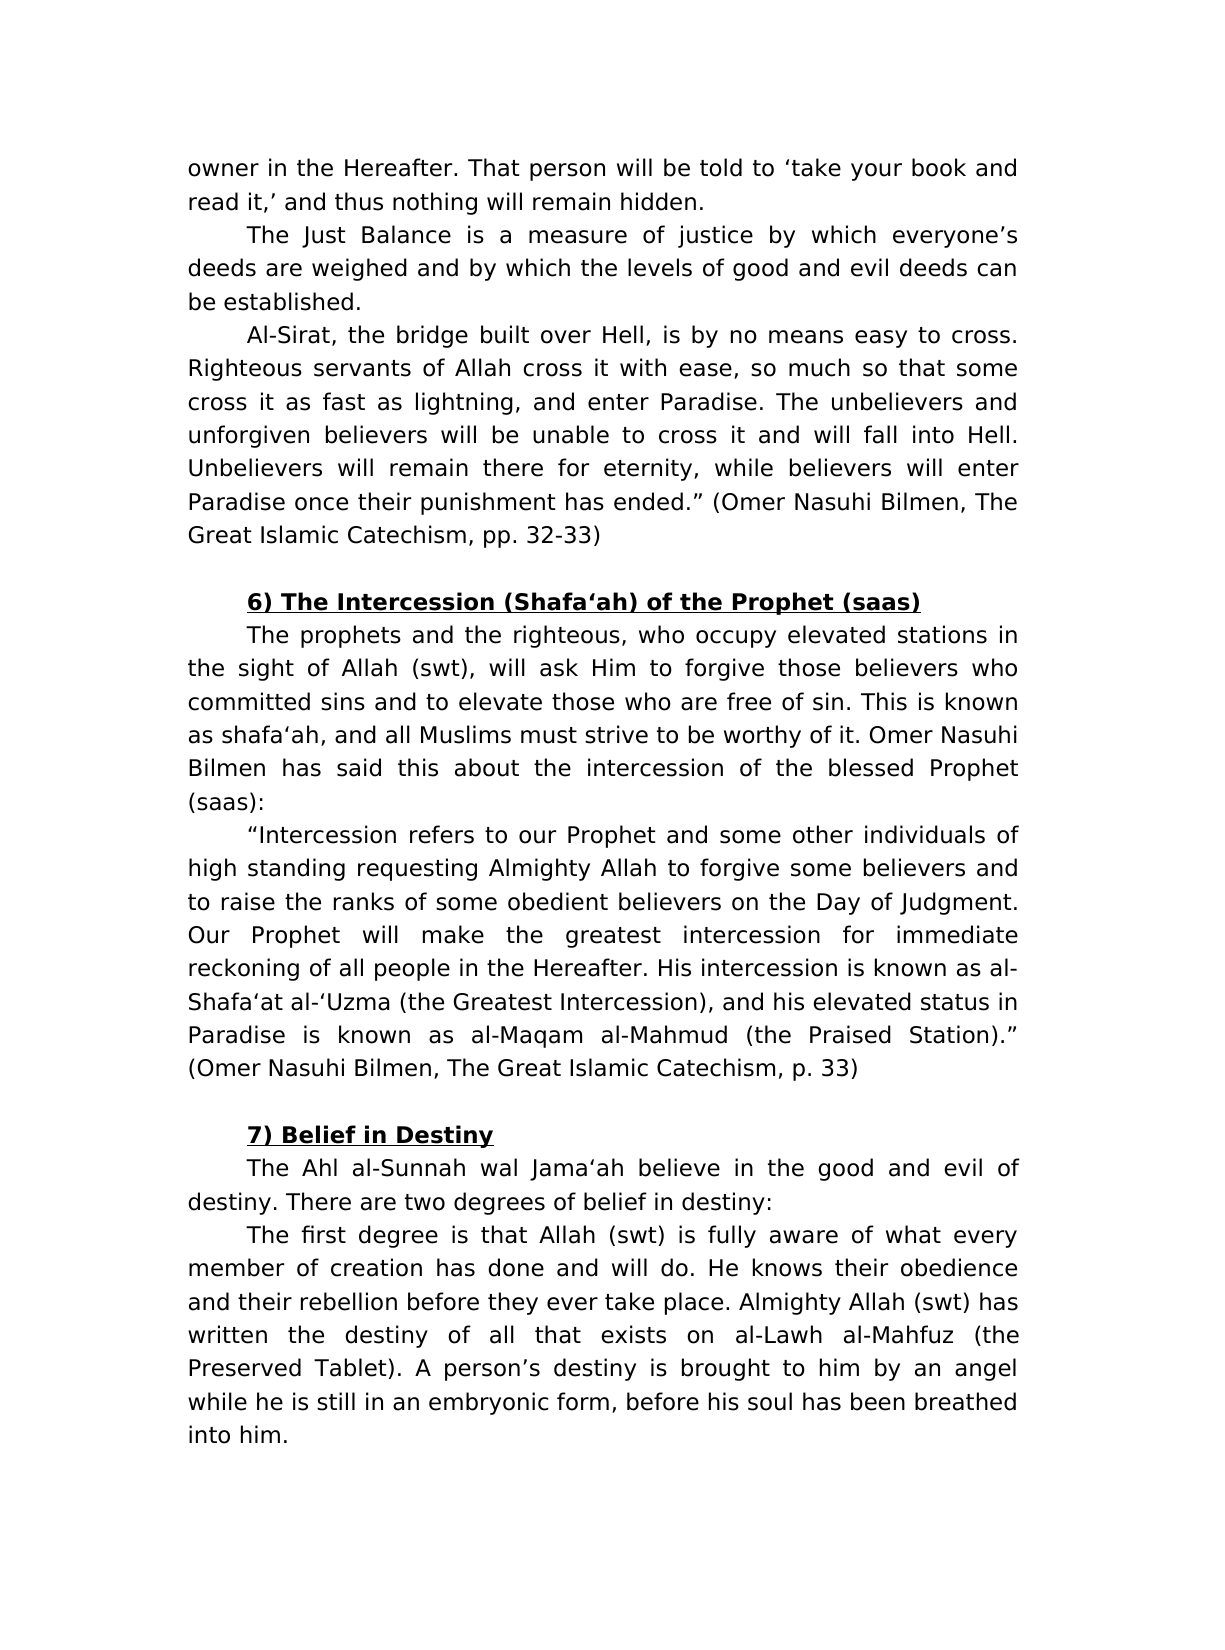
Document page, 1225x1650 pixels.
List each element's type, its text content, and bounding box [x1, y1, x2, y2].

text Al-Sirat, the bridge built over Hell, is by no means easy to cross. Righteous servants of Allah cross it with ease, so much so that some cross it as fast as lightning, and enter Paradise. The unbelievers and unforgiven believers will be unable to cross it and will fall into Hell. Unbelievers will remain there for eternity, while believers will enter Paradise once their punishment has ended.” (Omer Nasuhi Bilmen, The Great Islamic Catechism, pp. 32-33) [187, 317, 1020, 550]
text 7) Belief in Destiny [187, 1117, 1020, 1150]
text The Ahl al-Sunnah wal Jama‘ah believe in the good and evil of destiny. There are two degrees of belief in destiny: [187, 1150, 1020, 1217]
text The first degree is that Allah (swt) is fully aware of what every member of creation has done and will do. He knows their obedience and their rebellion before they ever take place. Almighty Allah (swt) has written the destiny of all that exists on al-Lawh al-Mahfuz (the Preserved Tablet). A person’s destiny is brought to him by an angel while he is still in an embryonic form, before his soul has been breathed into him. [187, 1217, 1020, 1450]
text The Just Balance is a measure of justice by which everyone’s deeds are weighed and by which the levels of good and evil deeds can be established. [187, 217, 1020, 317]
text owner in the Hereafter. That person will be told to ‘take your book and read it,’ and thus nothing will remain hidden. [187, 150, 1020, 217]
text “Intercession refers to our Prophet and some other individuals of high standing requesting Almighty Allah to forgive some believers and to raise the ranks of some obedient believers on the Day of Judgment. Our Prophet will make the greatest intercession for immediate reckoning of all people in the Hereafter. His intercession is known as al-Shafa‘at al-‘Uzma (the Greatest Intercession), and his elevated status in Paradise is known as al-Maqam al-Mahmud (the Praised Station).” (Omer Nasuhi Bilmen, The Great Islamic Catechism, p. 33) [187, 817, 1020, 1083]
text 6) The Intercession (Shafa‘ah) of the Prophet (saas) [187, 583, 1020, 617]
text The prophets and the righteous, who occupy elevated stations in the sight of Allah (swt), will ask Him to forgive those believers who committed sins and to elevate those who are free of sin. This is known as shafa‘ah, and all Muslims must strive to be worthy of it. Omer Nasuhi Bilmen has said this about the intercession of the blessed Prophet (saas): [187, 617, 1020, 817]
